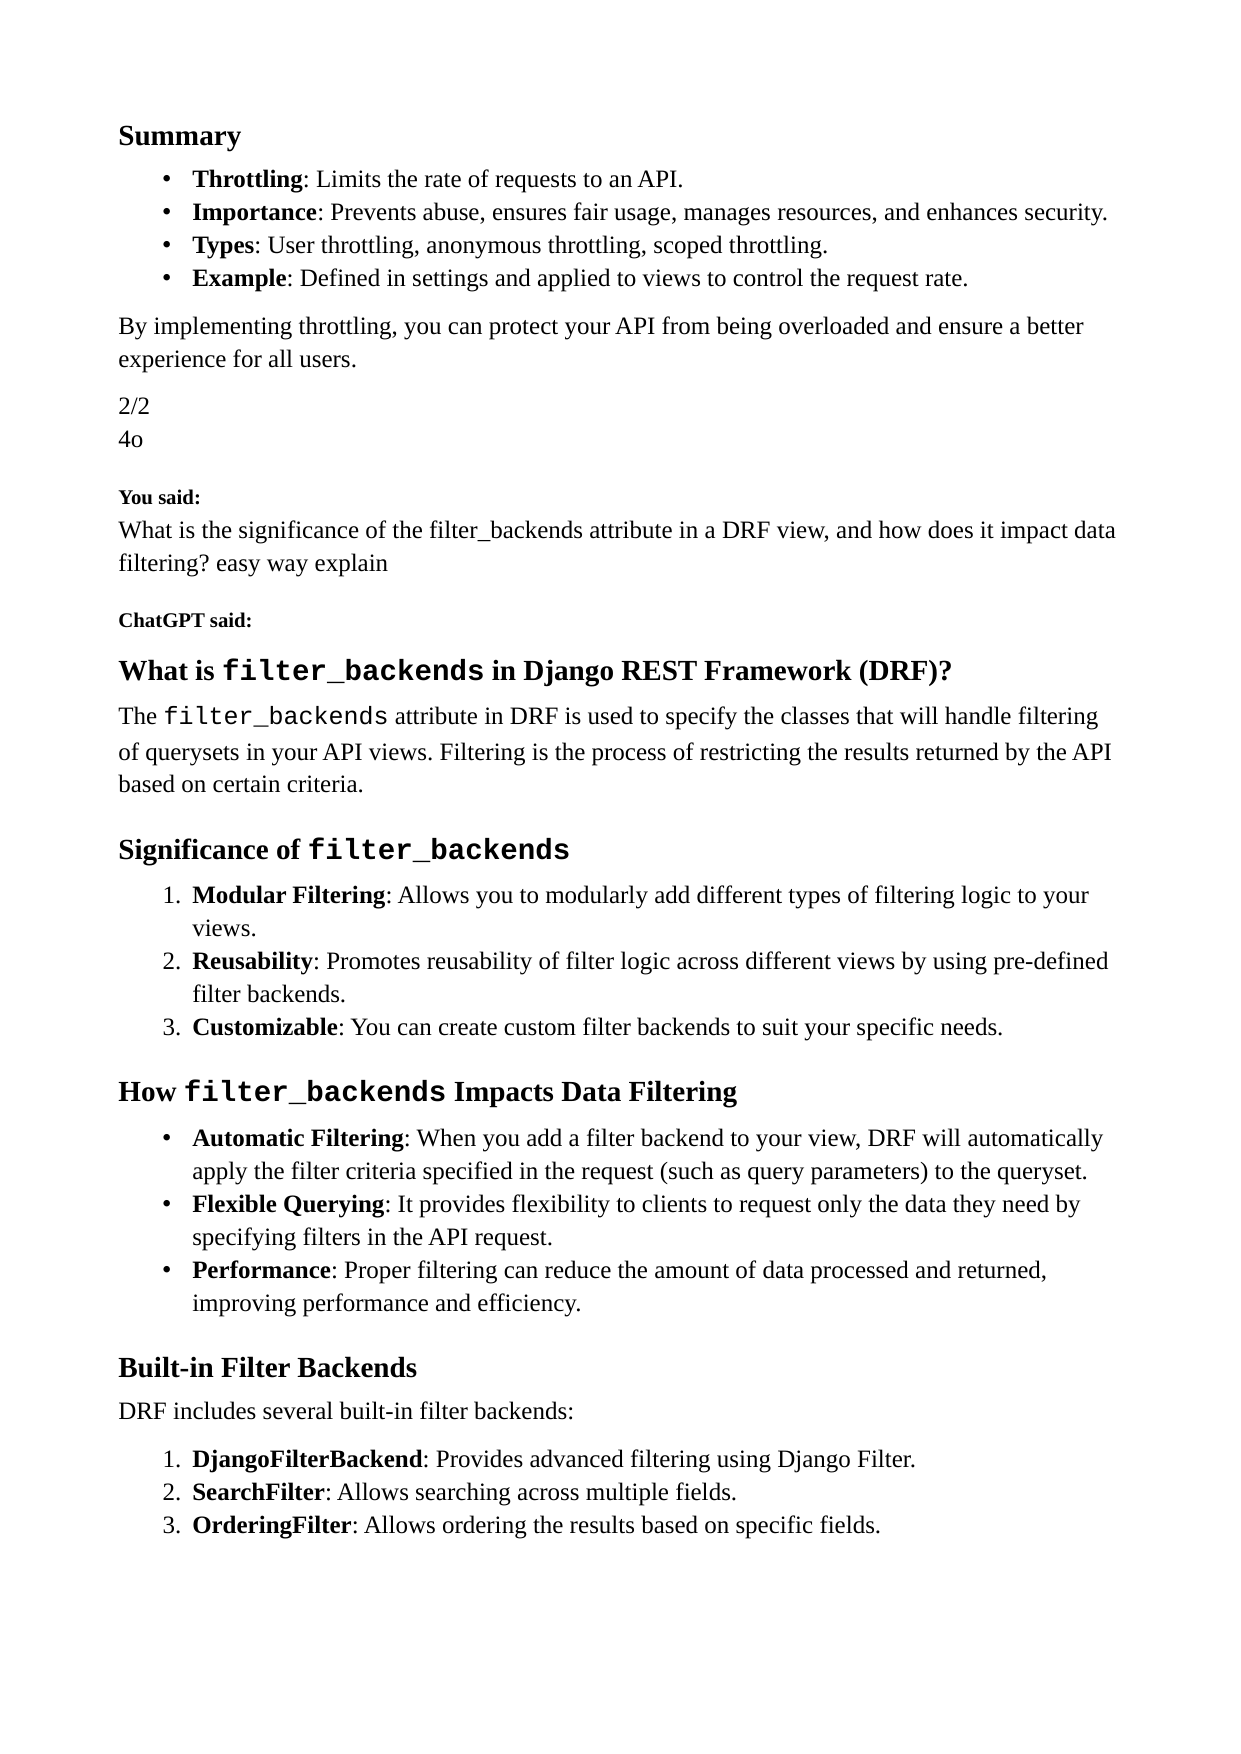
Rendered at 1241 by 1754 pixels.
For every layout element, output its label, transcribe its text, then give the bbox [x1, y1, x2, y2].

subtitle ChatGPT said: [118, 608, 1122, 632]
text The filter_backends attribute in DRF is used to specify the classes that will handle filtering of querysets in your API views. Filtering is the process of restricting the results returned by the API based on certain criteria. [118, 701, 1122, 798]
subtitle Built-in Filter Backends [118, 1350, 1122, 1384]
list SearchFilter: Allows searching across multiple fields. [162, 1477, 1122, 1506]
list Types: User throttling, anonymous throttling, scoped throttling. [162, 230, 1122, 259]
list DjangoFilterBackend: Provides advanced filtering using Django Filter. [162, 1444, 1122, 1473]
list Throttling: Limits the rate of requests to an API. [162, 164, 1122, 193]
list Performance: Proper filtering can reduce the amount of data processed and returned, improving performance and efficiency. [162, 1255, 1122, 1317]
text 2/2 [118, 391, 1122, 420]
subtitle How filter_backends Impacts Data Filtering [118, 1074, 1122, 1111]
list Modular Filtering: Allows you to modularly add different types of filtering logic to your views. [162, 880, 1122, 942]
list Automatic Filtering: When you add a filter backend to your view, DRF will automatically apply the filter criteria specified in the request (such as query parameters) to the queryset. [162, 1123, 1122, 1185]
list Reusability: Promotes reusability of filter logic across different views by using pre-defined filter backends. [162, 946, 1122, 1008]
subtitle Significance of filter_backends [118, 832, 1122, 868]
list Customizable: You can create custom filter backends to suit your specific needs. [162, 1012, 1122, 1041]
text What is the significance of the filter_backends attribute in a DRF view, and how does it impact data filtering? easy way explain [118, 515, 1122, 577]
text 4o [118, 424, 1122, 453]
list Flexible Querying: It provides flexibility to clients to request only the data they need by specifying filters in the API request. [162, 1189, 1122, 1251]
text By implementing throttling, you can protect your API from being overloaded and ensure a better experience for all users. [118, 311, 1122, 373]
subtitle Summary [118, 118, 1122, 152]
subtitle What is filter_backends in Django REST Framework (DRF)? [118, 653, 1122, 689]
list Importance: Prevents abuse, ensures fair usage, manages resources, and enhances security. [162, 197, 1122, 226]
list Example: Defined in settings and applied to views to control the request rate. [162, 263, 1122, 292]
list OrderingFilter: Allows ordering the results based on specific fields. [162, 1510, 1122, 1539]
subtitle You said: [118, 484, 1122, 509]
text DRF includes several built-in filter backends: [118, 1396, 1122, 1425]
